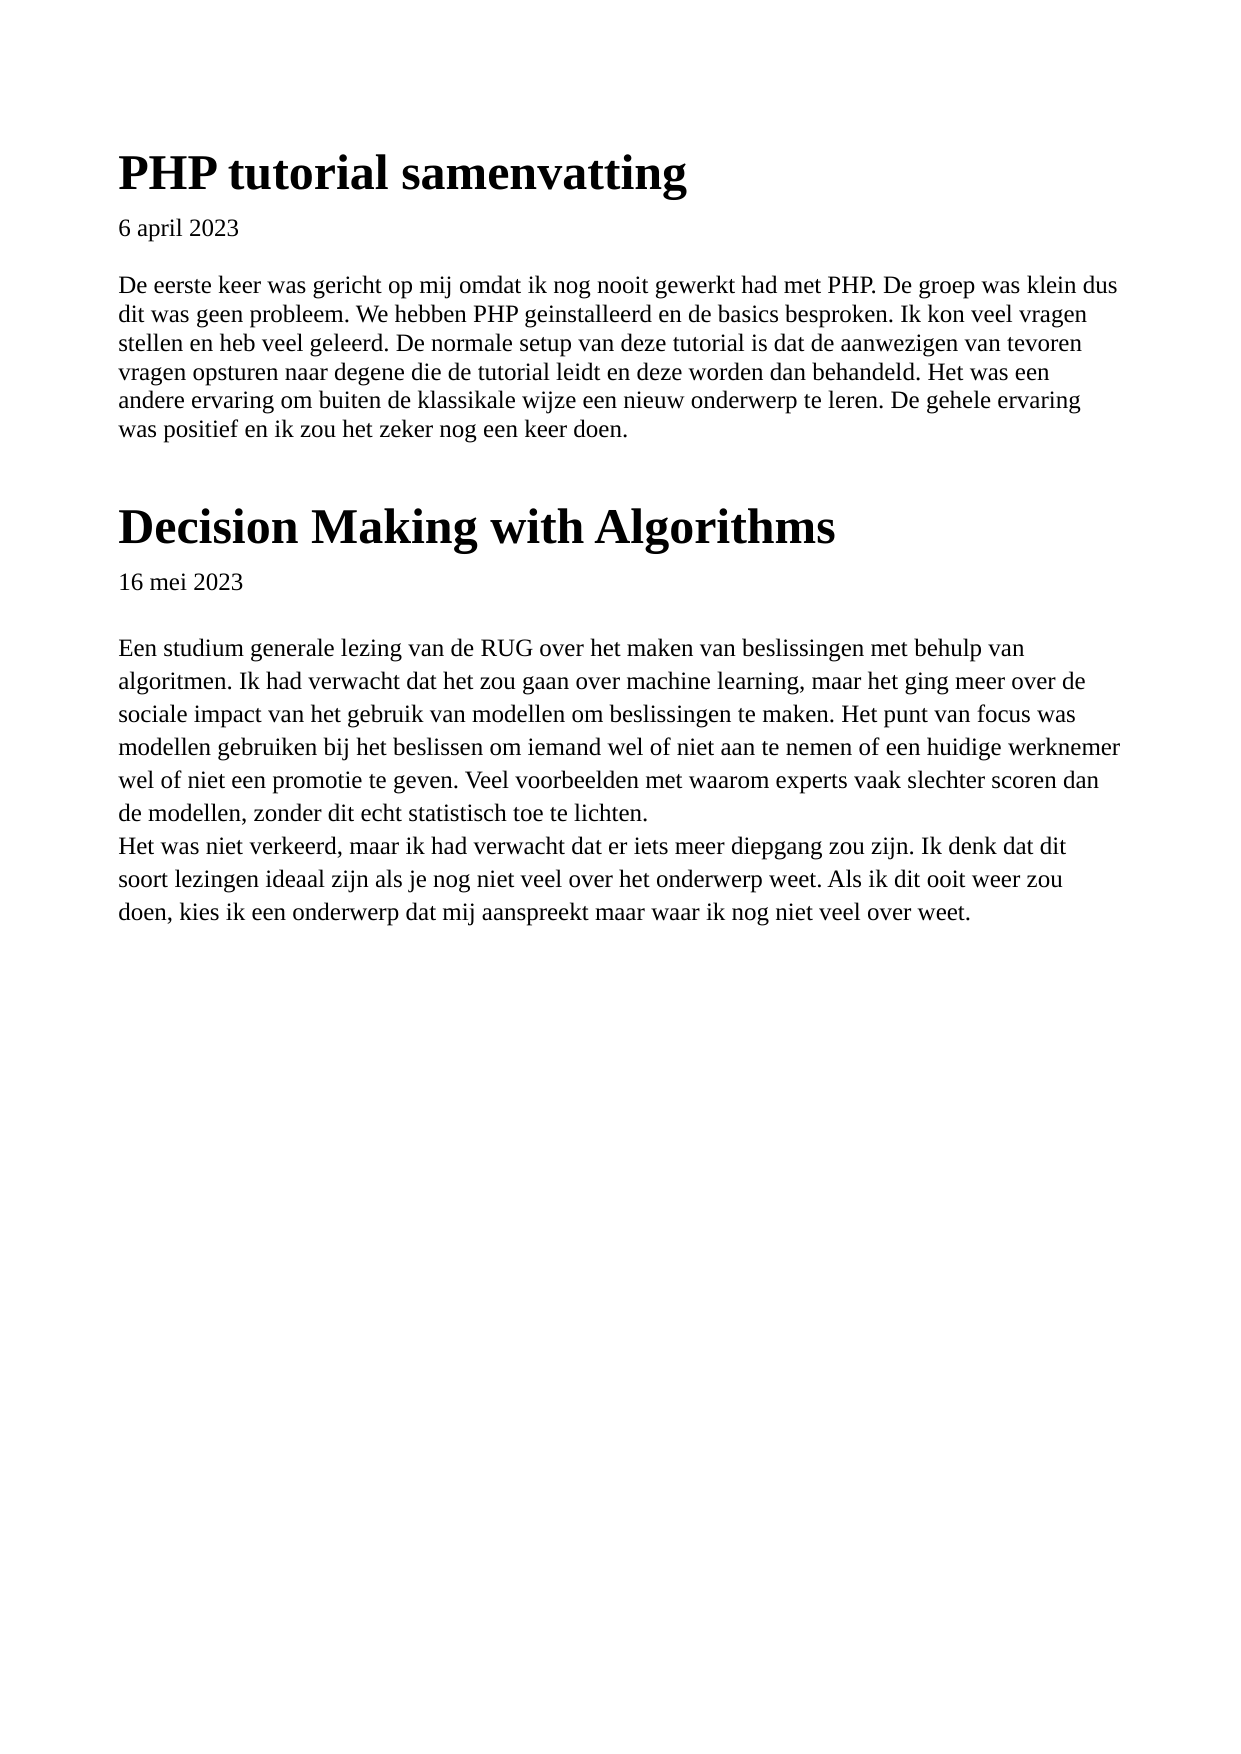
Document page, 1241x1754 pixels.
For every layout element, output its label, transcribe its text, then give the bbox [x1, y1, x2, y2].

subtitle PHP tutorial samenvatting [118, 143, 1122, 201]
text Een studium generale lezing van de RUG over het maken van beslissingen met behulp van algoritmen. Ik had verwacht dat het zou gaan over machine learning, maar het ging meer over de sociale impact van het gebruik van modellen om beslissingen te maken. Het punt van focus was modellen gebruiken bij het beslissen om iemand wel of niet aan te nemen of een huidige werknemer wel of niet een promotie te geven. Veel voorbeelden met waarom experts vaak slechter scoren dan de modellen, zonder dit echt statistisch toe te lichten. [118, 633, 1122, 827]
subtitle Decision Making with Algorithms [118, 497, 1122, 554]
text 6 april 2023 [118, 213, 1122, 242]
text De eerste keer was gericht op mij omdat ik nog nooit gewerkt had met PHP. De groep was klein dus dit was geen probleem. We hebben PHP geinstalleerd en de basics besproken. Ik kon veel vragen stellen en heb veel geleerd. De normale setup van deze tutorial is dat de aanwezigen van tevoren vragen opsturen naar degene die de tutorial leidt en deze worden dan behandeld. Het was een andere ervaring om buiten de klassikale wijze een nieuw onderwerp te leren. De gehele ervaring was positief en ik zou het zeker nog een keer doen. [118, 271, 1122, 443]
text Het was niet verkeerd, maar ik had verwacht dat er iets meer diepgang zou zijn. Ik denk dat dit soort lezingen ideaal zijn als je nog niet veel over het onderwerp weet. Als ik dit ooit weer zou doen, kies ik een onderwerp dat mij aanspreekt maar waar ik nog niet veel over weet. [118, 831, 1122, 926]
text 16 mei 2023 [118, 567, 1122, 596]
